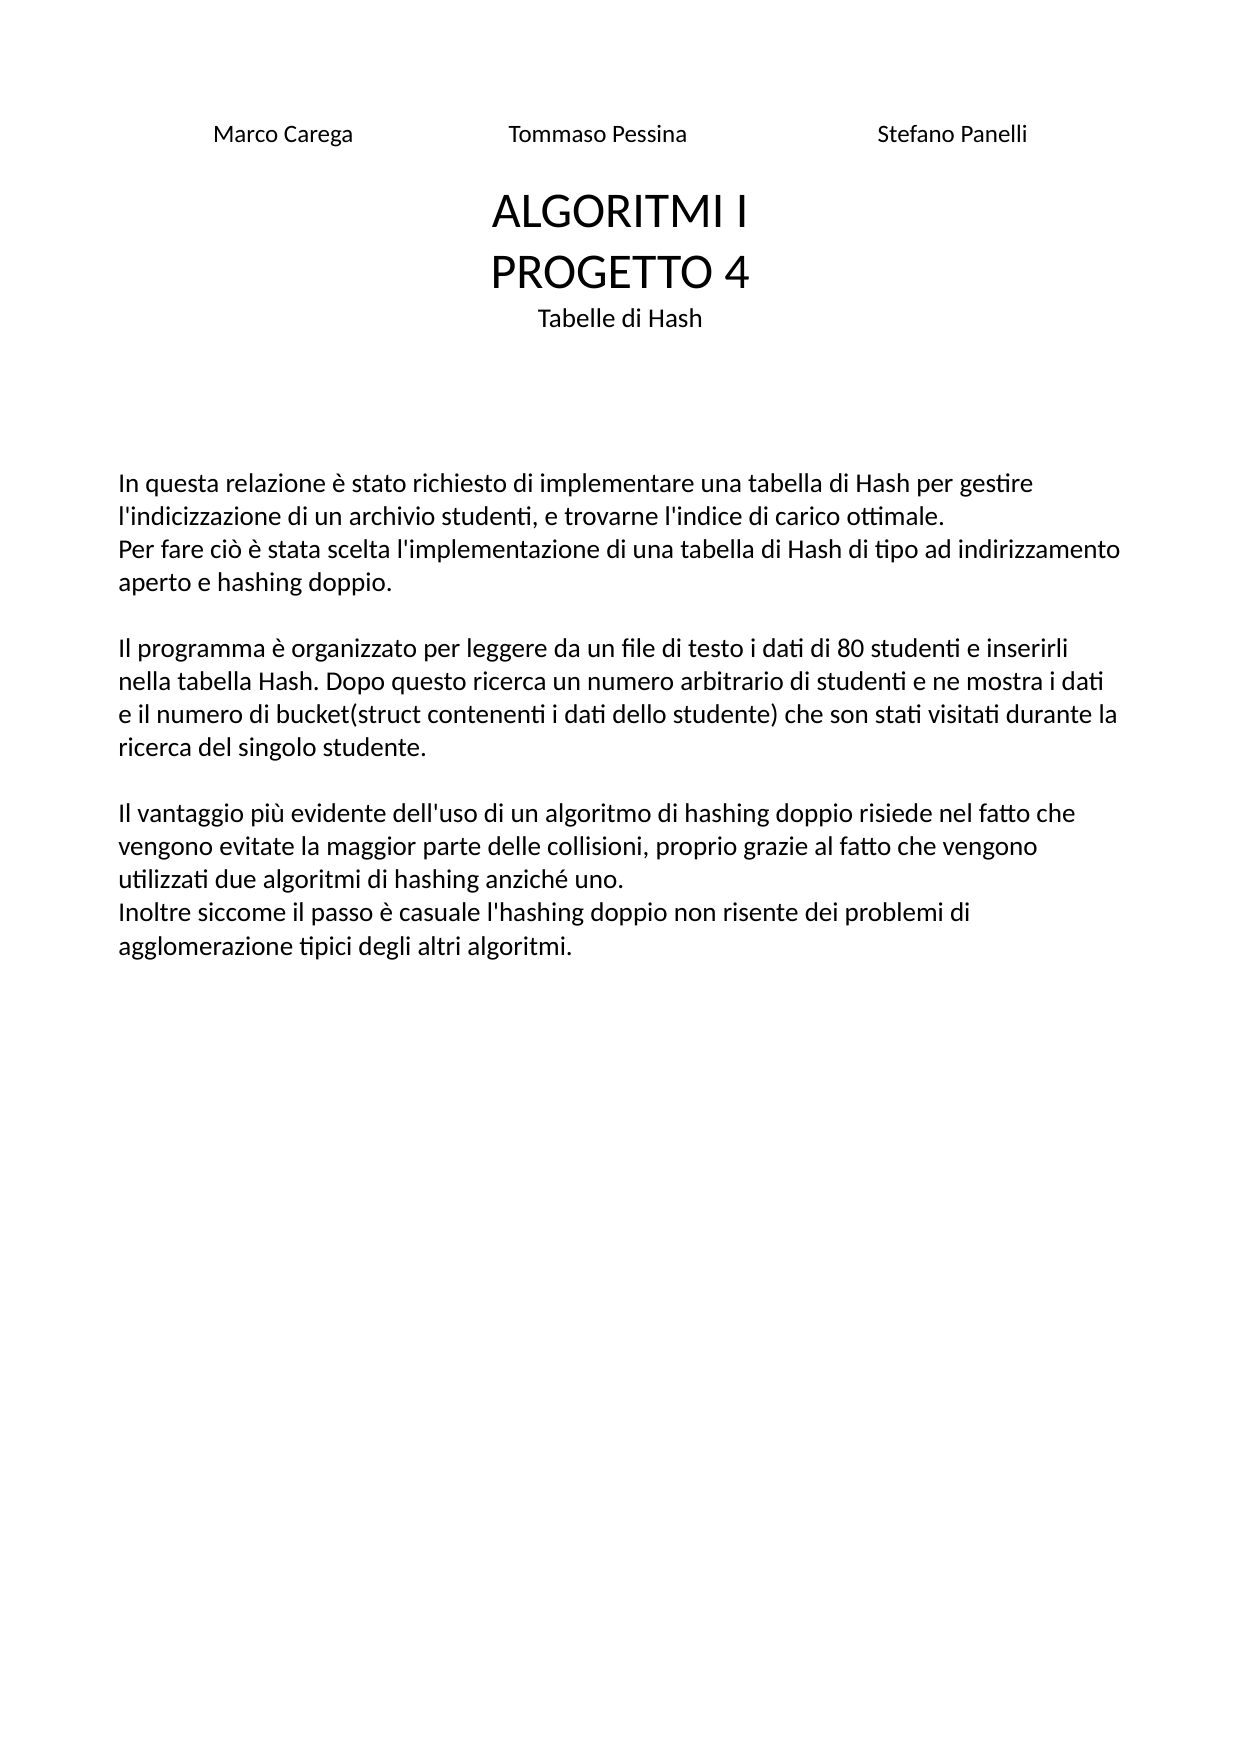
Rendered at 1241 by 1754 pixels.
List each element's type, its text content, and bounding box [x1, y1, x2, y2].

text ALGORITMI I [118, 179, 1122, 240]
text Tabelle di Hash [118, 301, 1122, 334]
text Marco Carega Tommaso Pessina Stefano Panelli [118, 118, 1122, 149]
text In questa relazione è stato richiesto di implementare una tabella di Hash per gestire l'indicizzazione di un archivio studenti, e trovarne l'indice di carico ottimale. [118, 466, 1122, 532]
text Inoltre siccome il passo è casuale l'hashing doppio non risente dei problemi di agglomerazione tipici degli altri algoritmi. [118, 896, 1122, 962]
text Per fare ciò è stata scelta l'implementazione di una tabella di Hash di tipo ad indirizzamento aperto e hashing doppio. [118, 532, 1122, 598]
text PROGETTO 4 [118, 240, 1122, 301]
text Il vantaggio più evidente dell'uso di un algoritmo di hashing doppio risiede nel fatto che vengono evitate la maggior parte delle collisioni, proprio grazie al fatto che vengono utilizzati due algoritmi di hashing anziché uno. [118, 797, 1122, 896]
text Il programma è organizzato per leggere da un file di testo i dati di 80 studenti e inserirli nella tabella Hash. Dopo questo ricerca un numero arbitrario di studenti e ne mostra i dati e il numero di bucket(struct contenenti i dati dello studente) che son stati visitati durante la ricerca del singolo studente. [118, 631, 1122, 763]
